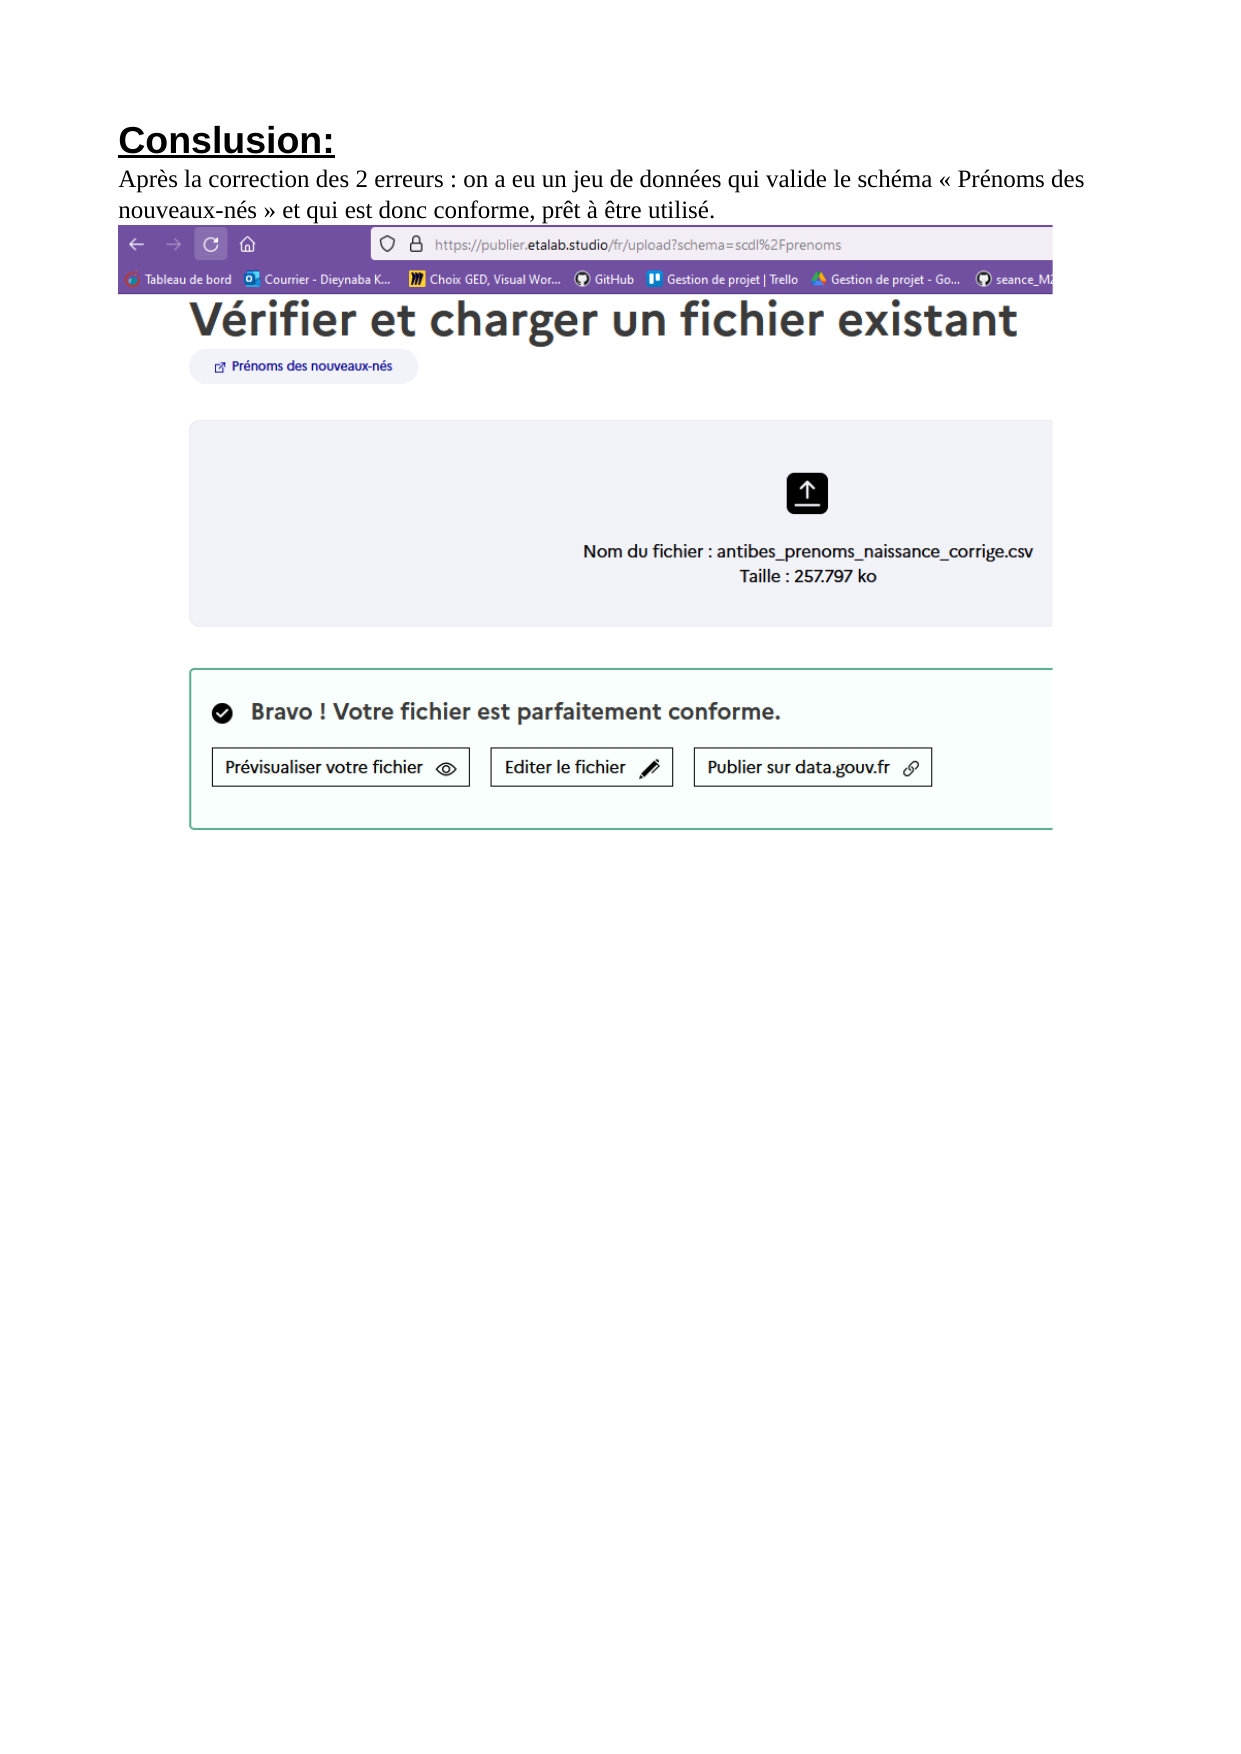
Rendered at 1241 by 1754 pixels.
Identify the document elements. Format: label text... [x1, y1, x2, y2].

text Après la correction des 2 erreurs : on a eu un jeu de données qui valide le schéma « Prénoms des nouveaux-nés » et qui est donc conforme, prêt à être utilisé. [118, 164, 1122, 860]
picture [118, 225, 1053, 860]
subtitle Conslusion: [118, 118, 1122, 161]
